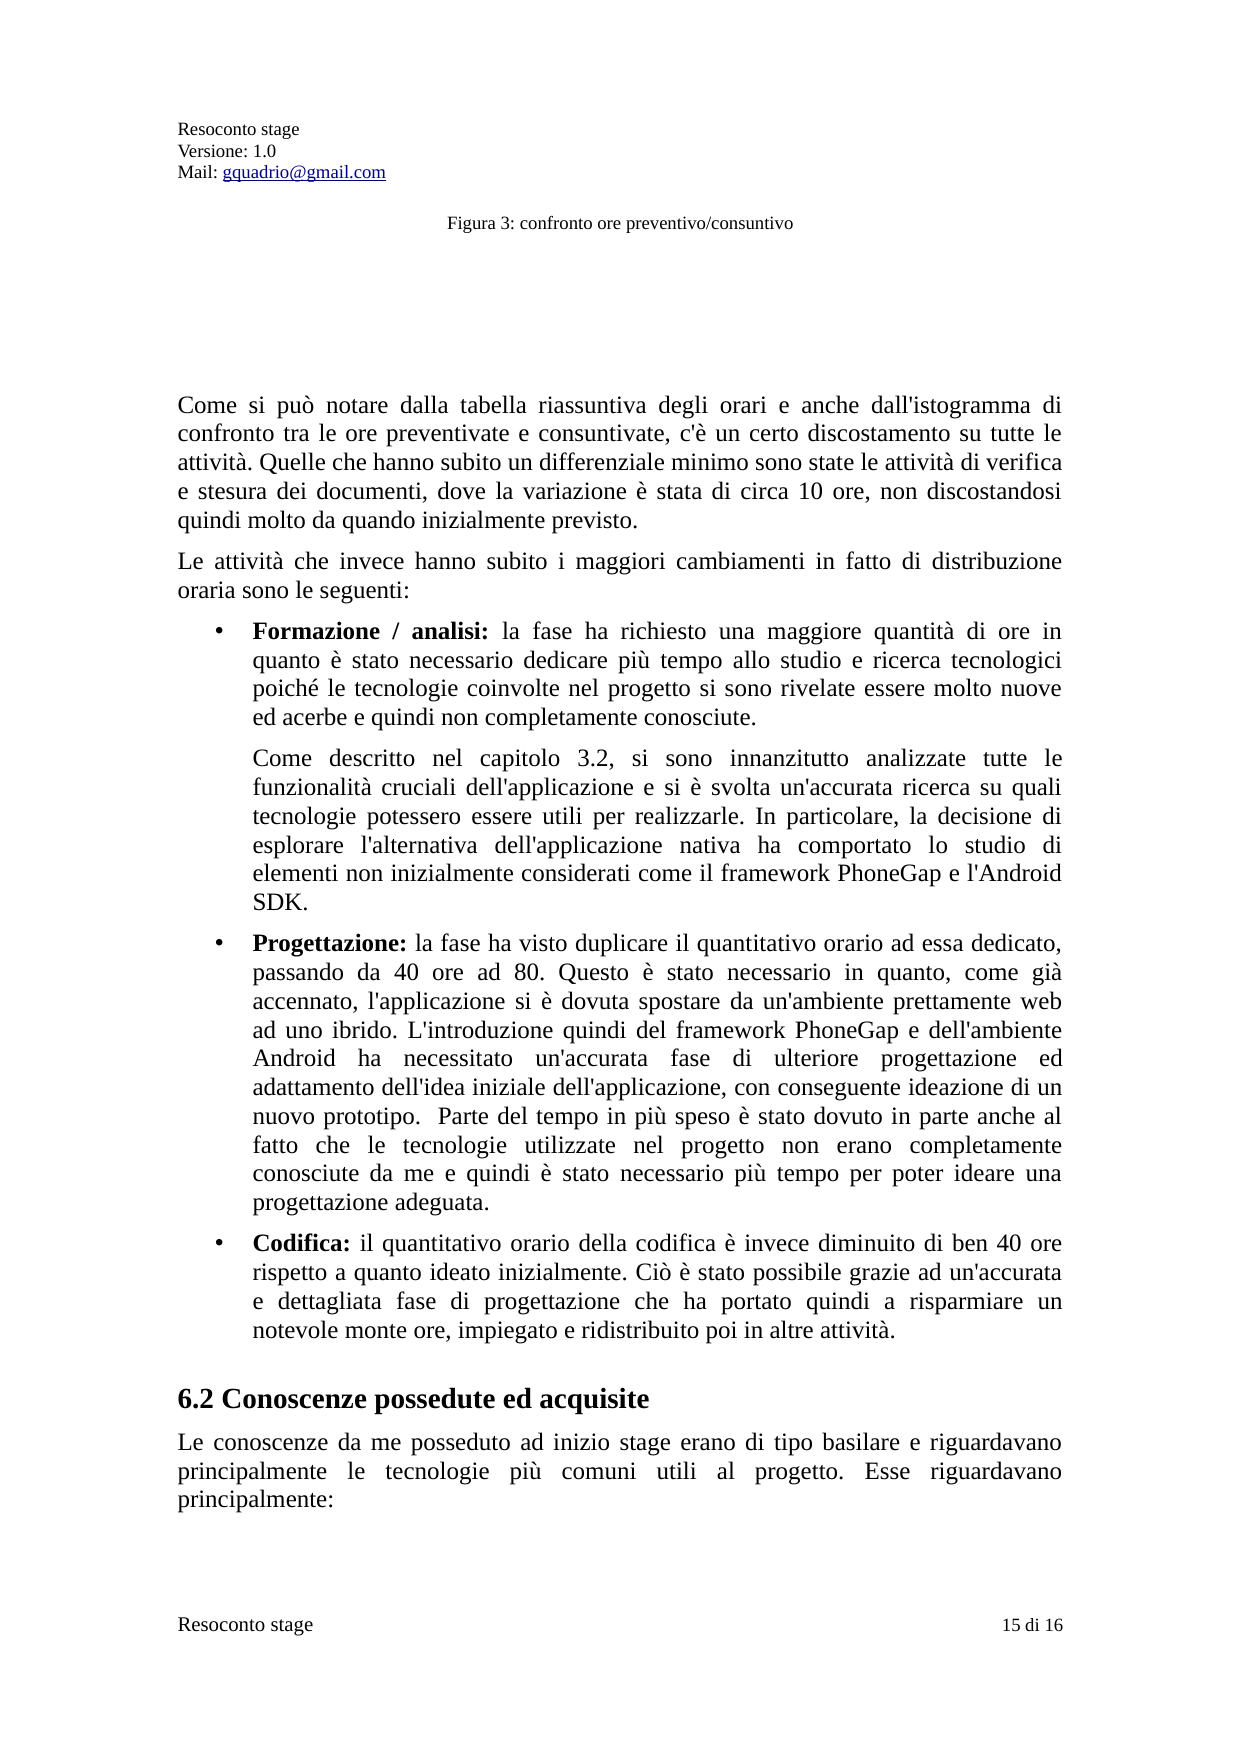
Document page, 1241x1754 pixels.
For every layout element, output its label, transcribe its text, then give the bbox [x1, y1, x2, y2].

subtitle 6.2 Conoscenze possedute ed acquisite [177, 1381, 1063, 1414]
text Figura 3: confronto ore preventivo/consuntivo [177, 212, 1063, 234]
text Le attività che invece hanno subito i maggiori cambiamenti in fatto di distribuzione oraria sono le seguenti: [177, 546, 1063, 603]
list Come descritto nel capitolo 3.2, si sono innanzitutto analizzate tutte le funzionalità cruciali dell'applicazione e si è svolta un'accurata ricerca su quali tecnologie potessero essere utili per realizzarle. In particolare, la decisione di esplorare l'alternativa dell'applicazione nativa ha comportato lo studio di elementi non inizialmente considerati come il framework PhoneGap e l'Android SDK. [215, 743, 1063, 916]
list Progettazione: la fase ha visto duplicare il quantitativo orario ad essa dedicato, passando da 40 ore ad 80. Questo è stato necessario in quanto, come già accennato, l'applicazione si è dovuta spostare da un'ambiente prettamente web ad uno ibrido. L'introduzione quindi del framework PhoneGap e dell'ambiente Android ha necessitato un'accurata fase di ulteriore progettazione ed adattamento dell'idea iniziale dell'applicazione, con conseguente ideazione di un nuovo prototipo. Parte del tempo in più speso è stato dovuto in parte anche al fatto che le tecnologie utilizzate nel progetto non erano completamente conosciute da me e quindi è stato necessario più tempo per poter ideare una progettazione adeguata. [215, 928, 1063, 1216]
text Le conoscenze da me posseduto ad inizio stage erano di tipo basilare e riguardavano principalmente le tecnologie più comuni utili al progetto. Esse riguardavano principalmente: [177, 1427, 1063, 1513]
list Formazione / analisi: la fase ha richiesto una maggiore quantità di ore in quanto è stato necessario dedicare più tempo allo studio e ricerca tecnologici poiché le tecnologie coinvolte nel progetto si sono rivelate essere molto nuove ed acerbe e quindi non completamente conosciute. [215, 616, 1063, 731]
text Come si può notare dalla tabella riassuntiva degli orari e anche dall'istogramma di confronto tra le ore preventivate e consuntivate, c'è un certo discostamento su tutte le attività. Quelle che hanno subito un differenziale minimo sono state le attività di verifica e stesura dei documenti, dove la variazione è stata di circa 10 ore, non discostandosi quindi molto da quando inizialmente previsto. [177, 390, 1063, 533]
list Codifica: il quantitativo orario della codifica è invece diminuito di ben 40 ore rispetto a quanto ideato inizialmente. Ciò è stato possibile grazie ad un'accurata e dettagliata fase di progettazione che ha portato quindi a risparmiare un notevole monte ore, impiegato e ridistribuito poi in altre attività. [215, 1228, 1063, 1343]
